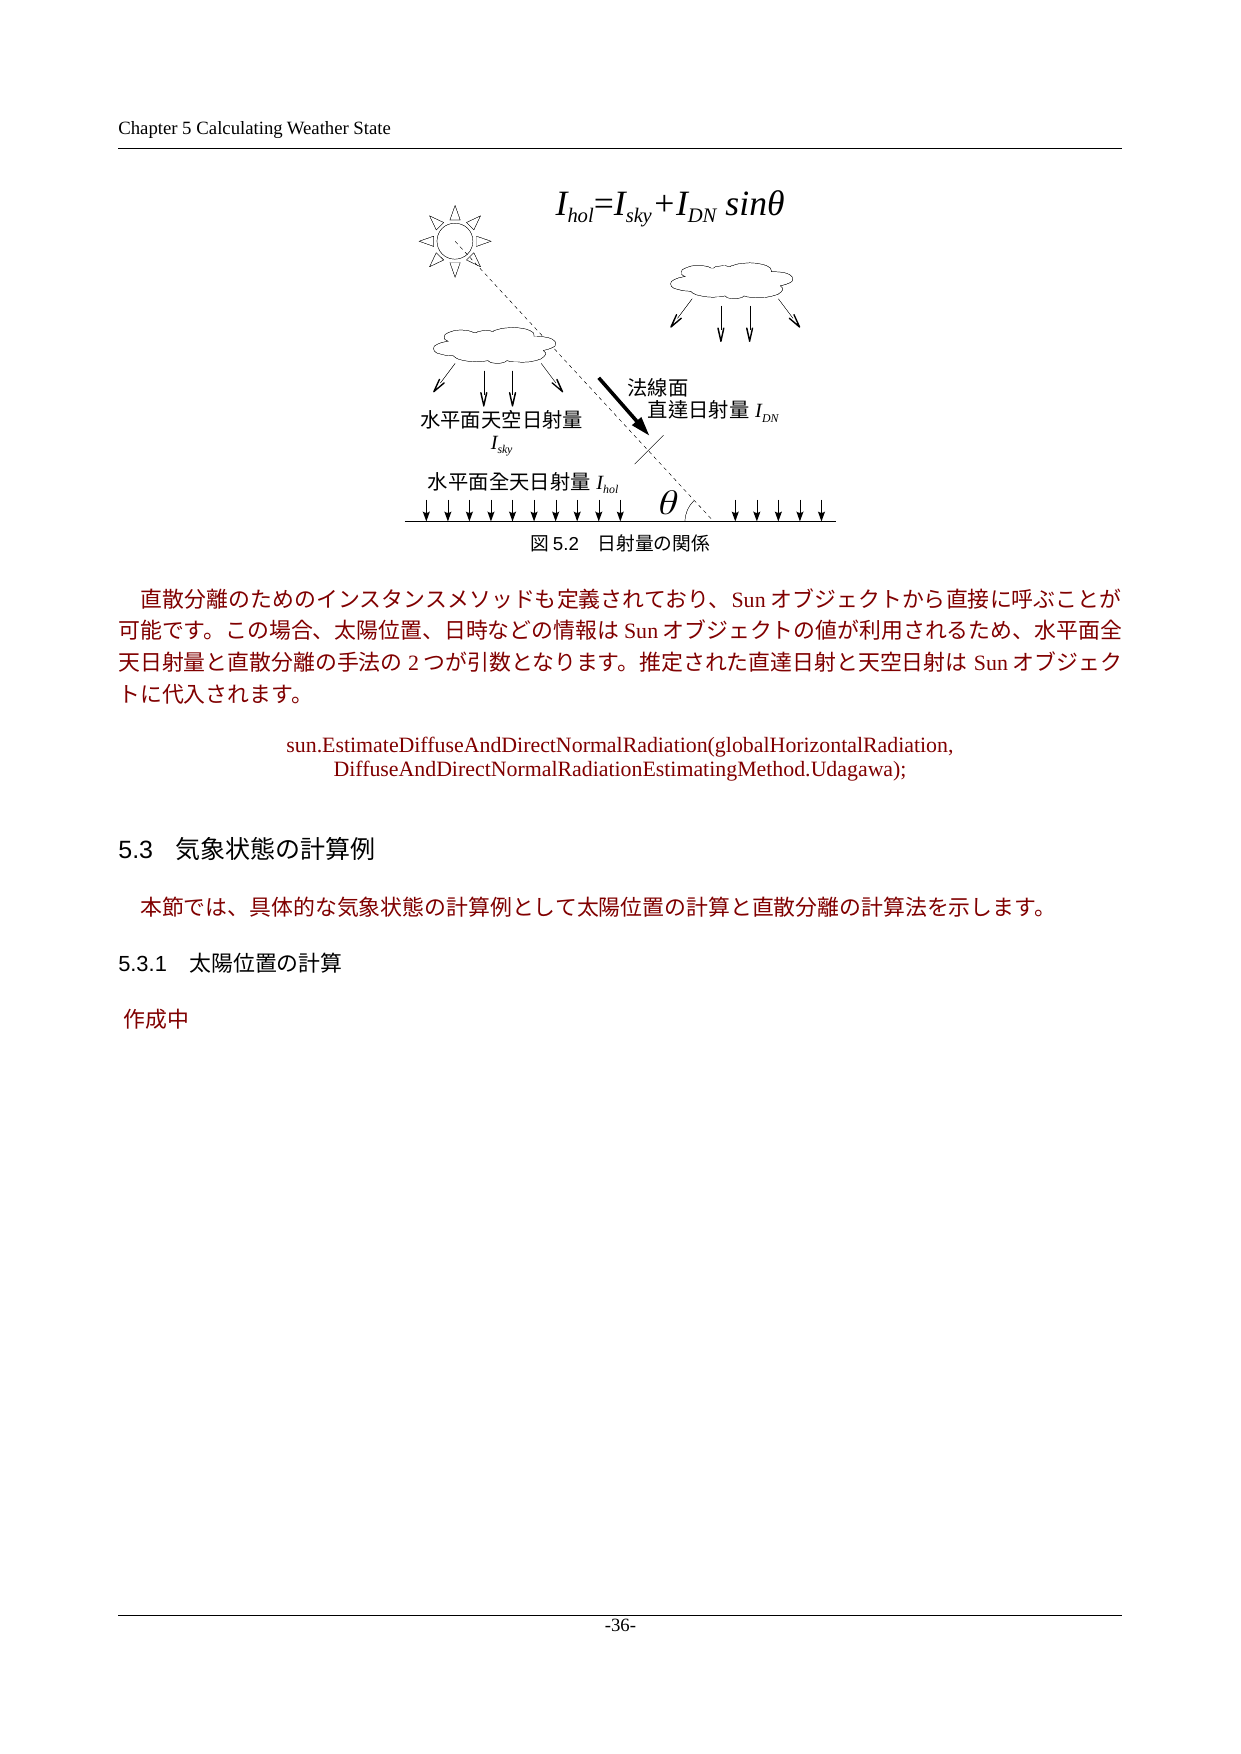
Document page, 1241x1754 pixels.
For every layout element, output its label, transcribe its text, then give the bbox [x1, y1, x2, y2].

subtitle 気象状態の計算例 [118, 830, 1122, 866]
text 本節では、具体的な気象状態の計算例として太陽位置の計算と直散分離の計算法を示します。 [118, 890, 1122, 922]
text sun.EstimateDiffuseAndDirectNormalRadiation(globalHorizontalRadiation, [118, 733, 1122, 757]
text 作成中 [118, 1002, 1122, 1034]
text DiffuseAndDirectNormalRadiationEstimatingMethod.Udagawa); [118, 757, 1122, 781]
text 直散分離のためのインスタンスメソッドも定義されており、Sunオブジェクトから直接に呼ぶことが可能です。この場合、太陽位置、日時などの情報はSunオブジェクトの値が利用されるため、水平面全天日射量と直散分離の手法の2つが引数となります。推定された直達日射と天空日射はSunオブジェクトに代入されます。 [118, 582, 1122, 708]
text 図5.2 日射量の関係 [404, 522, 836, 556]
subtitle 太陽位置の計算 [118, 946, 1122, 978]
text 図5.2 日射量の関係 [404, 184, 836, 521]
